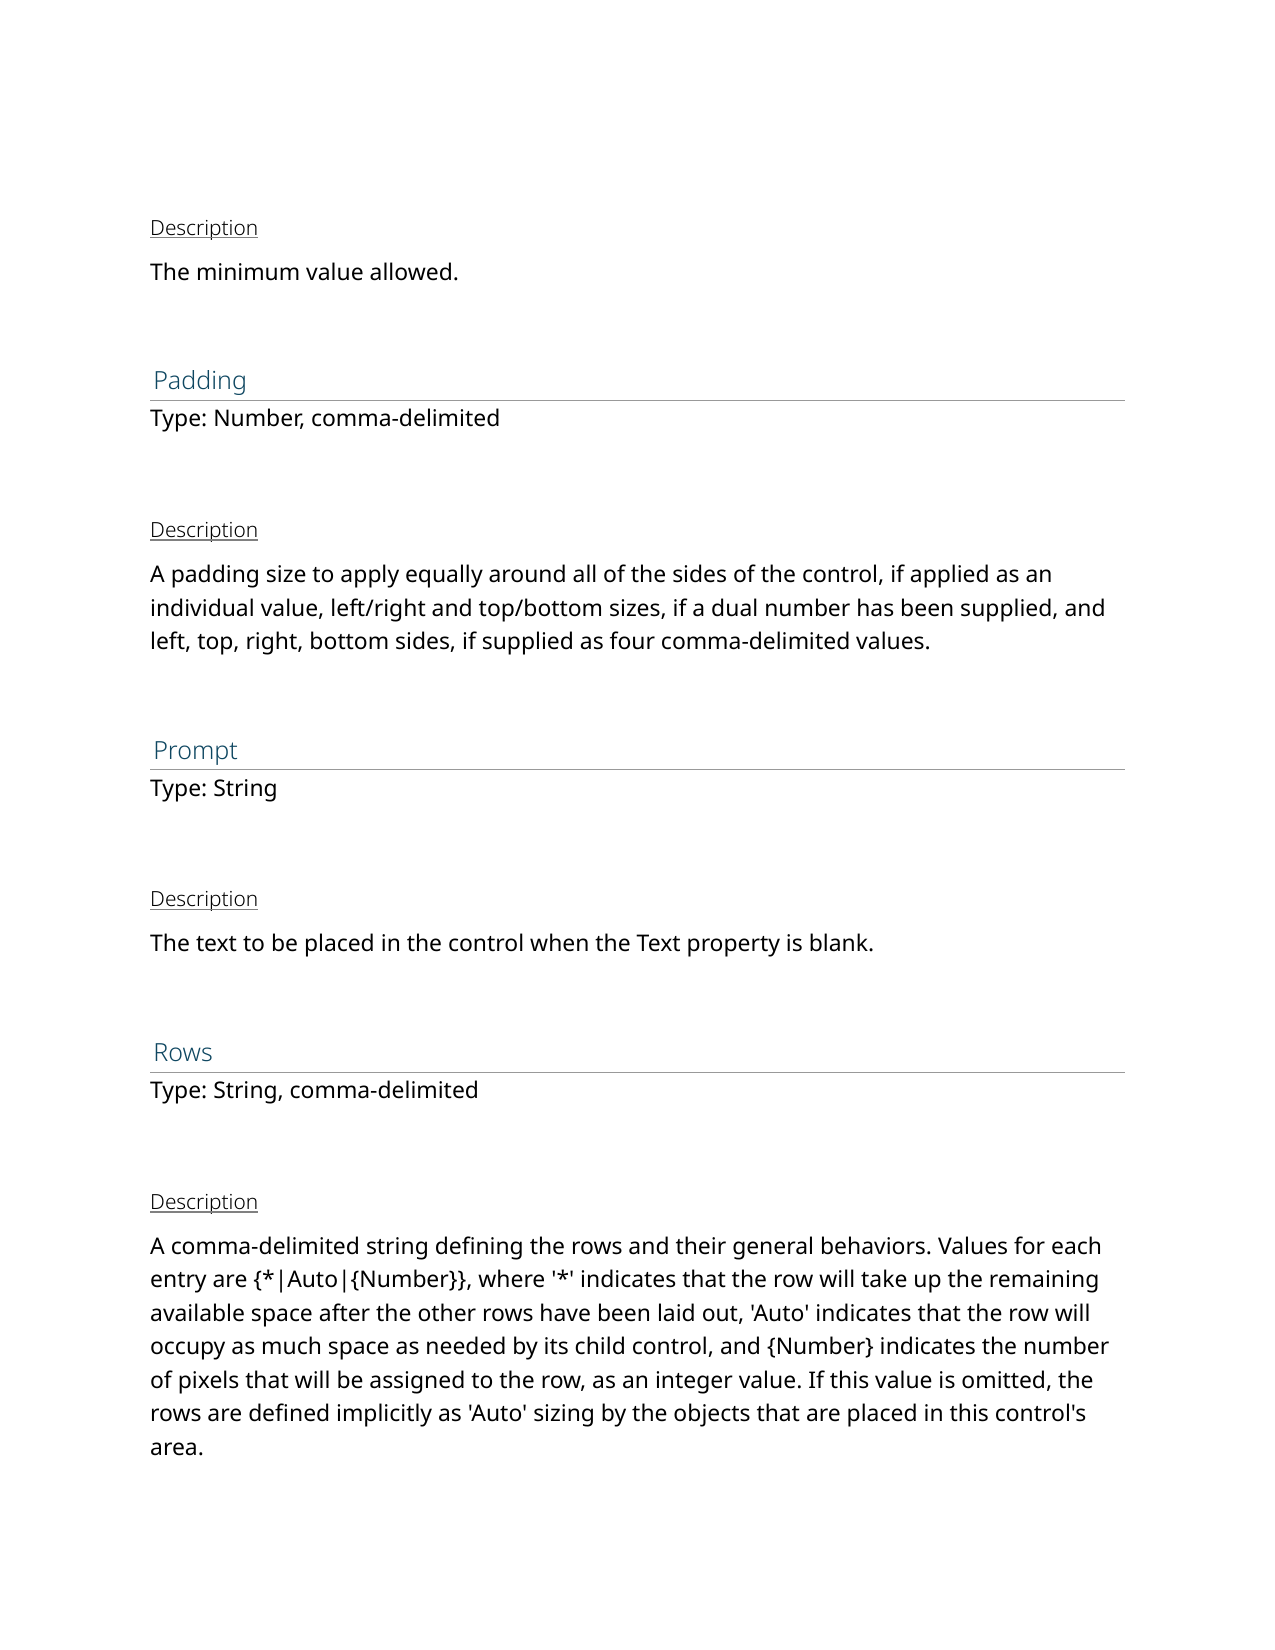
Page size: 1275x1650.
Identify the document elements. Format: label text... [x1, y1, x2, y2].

subtitle Description [150, 213, 1125, 241]
subtitle Description [150, 1187, 1125, 1215]
text The minimum value allowed. [150, 256, 1125, 287]
subtitle Prompt [150, 729, 1125, 769]
subtitle Description [150, 884, 1125, 913]
text The text to be placed in the control when the Text property is blank. [150, 927, 1125, 959]
subtitle Padding [150, 360, 1125, 400]
subtitle Description [150, 515, 1125, 543]
text A comma-delimited string defining the rows and their general behaviors. Values for each entry are {*|Auto|{Number}}, where '*' indicates that the row will take up the remaining available space after the other rows have been laid out, 'Auto' indicates that the row will occupy as much space as needed by its child control, and {Number} indicates the number of pixels that will be assigned to the row, as an integer value. If this value is omitted, the rows are defined implicitly as 'Auto' sizing by the objects that are placed in this control's area. [150, 1230, 1125, 1462]
subtitle Rows [150, 1032, 1125, 1072]
text Type: Number, comma-delimited [150, 402, 1125, 434]
text A padding size to apply equally around all of the sides of the control, if applied as an individual value, left/right and top/bottom sizes, if a dual number has been supplied, and left, top, right, bottom sides, if supplied as four comma-delimited values. [150, 558, 1125, 656]
text Type: String, comma-delimited [150, 1074, 1125, 1106]
text Type: String [150, 772, 1125, 803]
